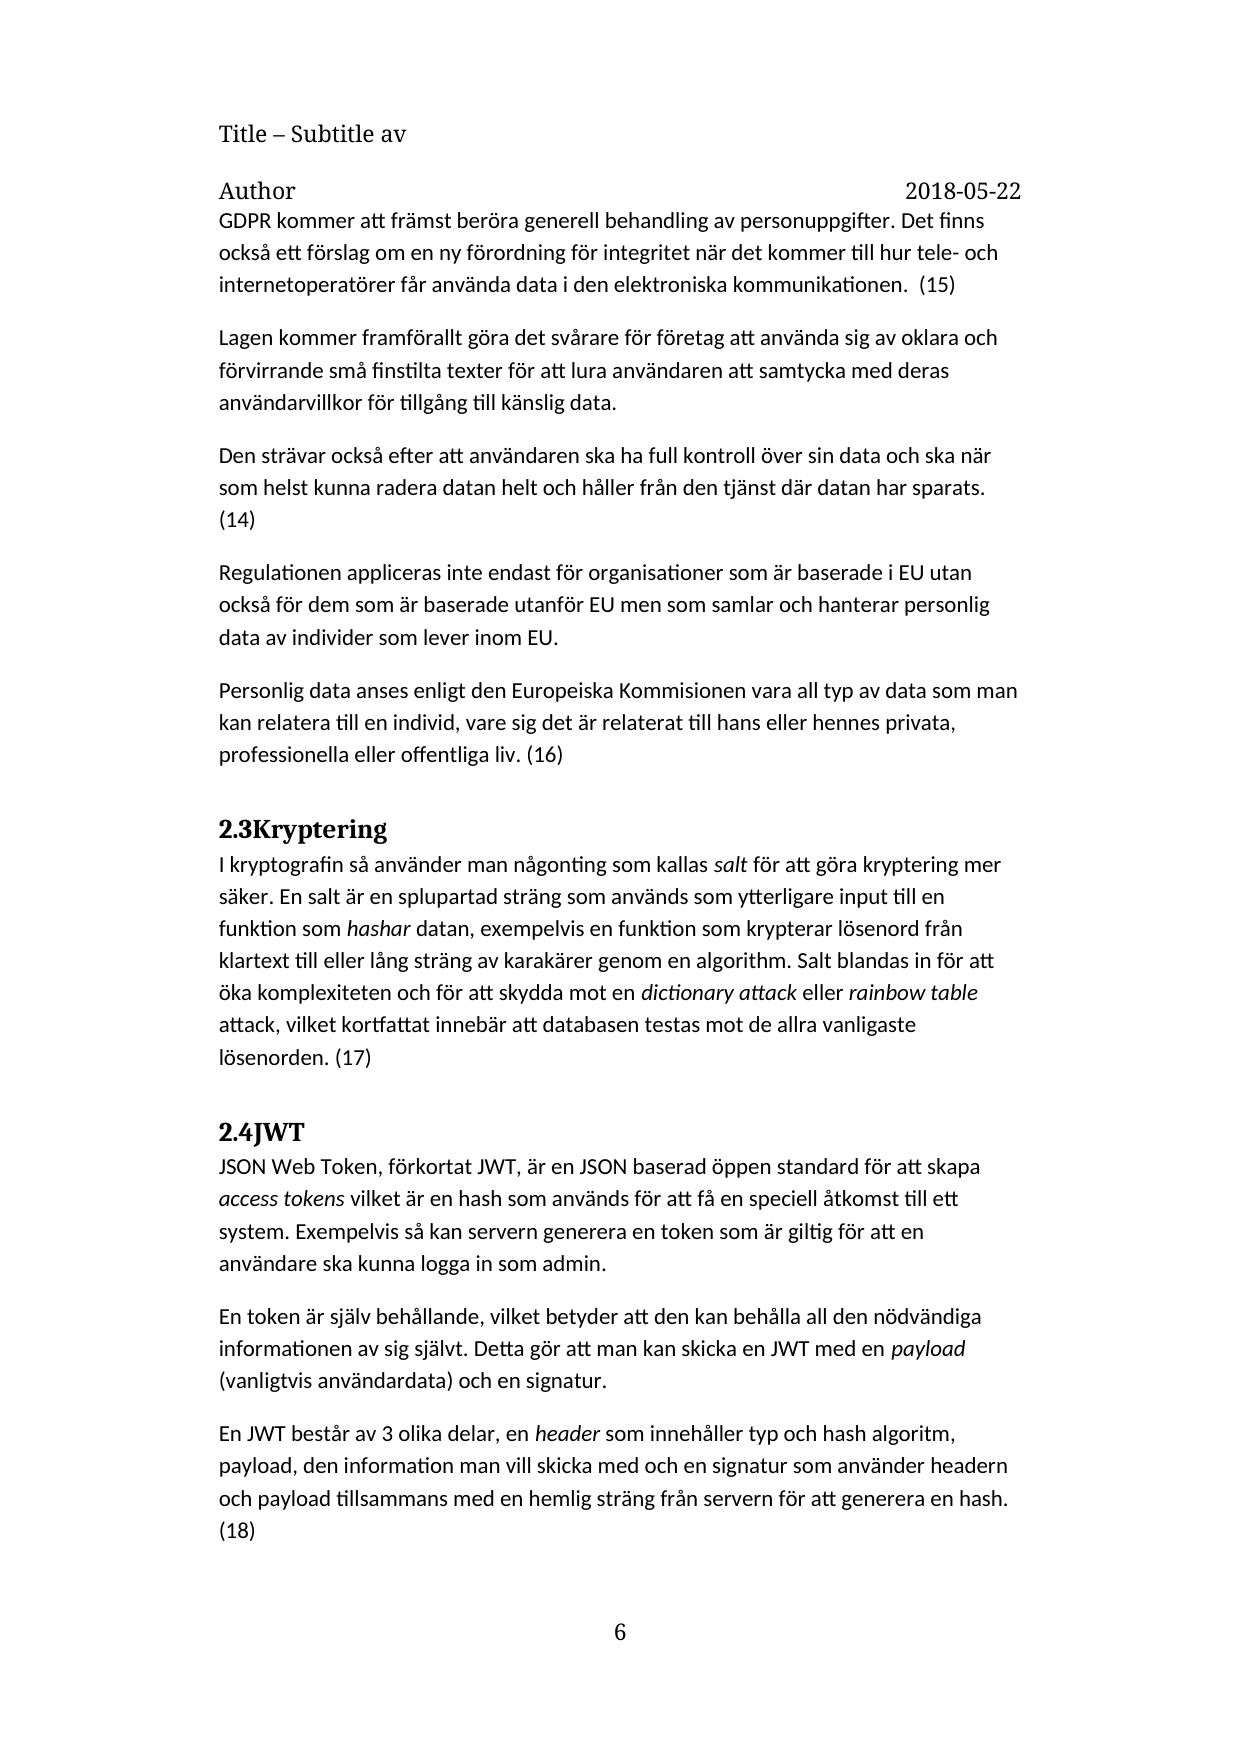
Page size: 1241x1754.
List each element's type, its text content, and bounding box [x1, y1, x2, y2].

text Regulationen appliceras inte endast för organisationer som är baserade i EU utan också för dem som är baserade utanför EU men som samlar och hanterar personlig data av individer som lever inom EU. [218, 558, 1022, 651]
text I kryptografin så använder man någonting som kallas salt för att göra kryptering mer säker. En salt är en splupartad sträng som används som ytterligare input till en funktion som hashar datan, exempelvis en funktion som krypterar lösenord från klartext till eller lång sträng av karakärer genom en algorithm. Salt blandas in för att öka komplexiteten och för att skydda mot en dictionary attack eller rainbow table attack, vilket kortfattat innebär att databasen testas mot de allra vanligaste lösenorden. (17) [218, 850, 1022, 1071]
text GDPR kommer att främst beröra generell behandling av personuppgifter. Det finns också ett förslag om en ny förordning för integritet när det kommer till hur tele- och internetoperatörer får använda data i den elektroniska kommunikationen. (15) [218, 206, 1022, 298]
text En token är själv behållande, vilket betyder att den kan behålla all den nödvändiga informationen av sig självt. Detta gör att man kan skicka en JWT med en payload (vanligtvis användardata) och en signatur. [218, 1302, 1022, 1394]
text JSON Web Token, förkortat JWT, är en JSON baserad öppen standard för att skapa access tokens vilket är en hash som används för att få en speciell åtkomst till ett system. Exempelvis så kan servern generera en token som är giltig för att en användare ska kunna logga in som admin. [218, 1152, 1022, 1277]
text Personlig data anses enligt den Europeiska Kommisionen vara all typ av data som man kan relatera till en individ, vare sig det är relaterat till hans eller hennes privata, professionella eller offentliga liv. (16) [218, 676, 1022, 768]
text Lagen kommer framförallt göra det svårare för företag att använda sig av oklara och förvirrande små finstilta texter för att lura användaren att samtycka med deras användarvillkor för tillgång till känslig data. [218, 323, 1022, 416]
text Den strävar också efter att användaren ska ha full kontroll över sin data och ska när som helst kunna radera datan helt och håller från den tjänst där datan har sparats. (14) [218, 441, 1022, 533]
subtitle Kryptering [218, 814, 1022, 845]
text En JWT består av 3 olika delar, en header som innehåller typ och hash algoritm, payload, den information man vill skicka med och en signatur som använder headern och payload tillsammans med en hemlig sträng från servern för att generera en hash. (18) [218, 1419, 1022, 1544]
subtitle JWT [218, 1117, 1022, 1148]
